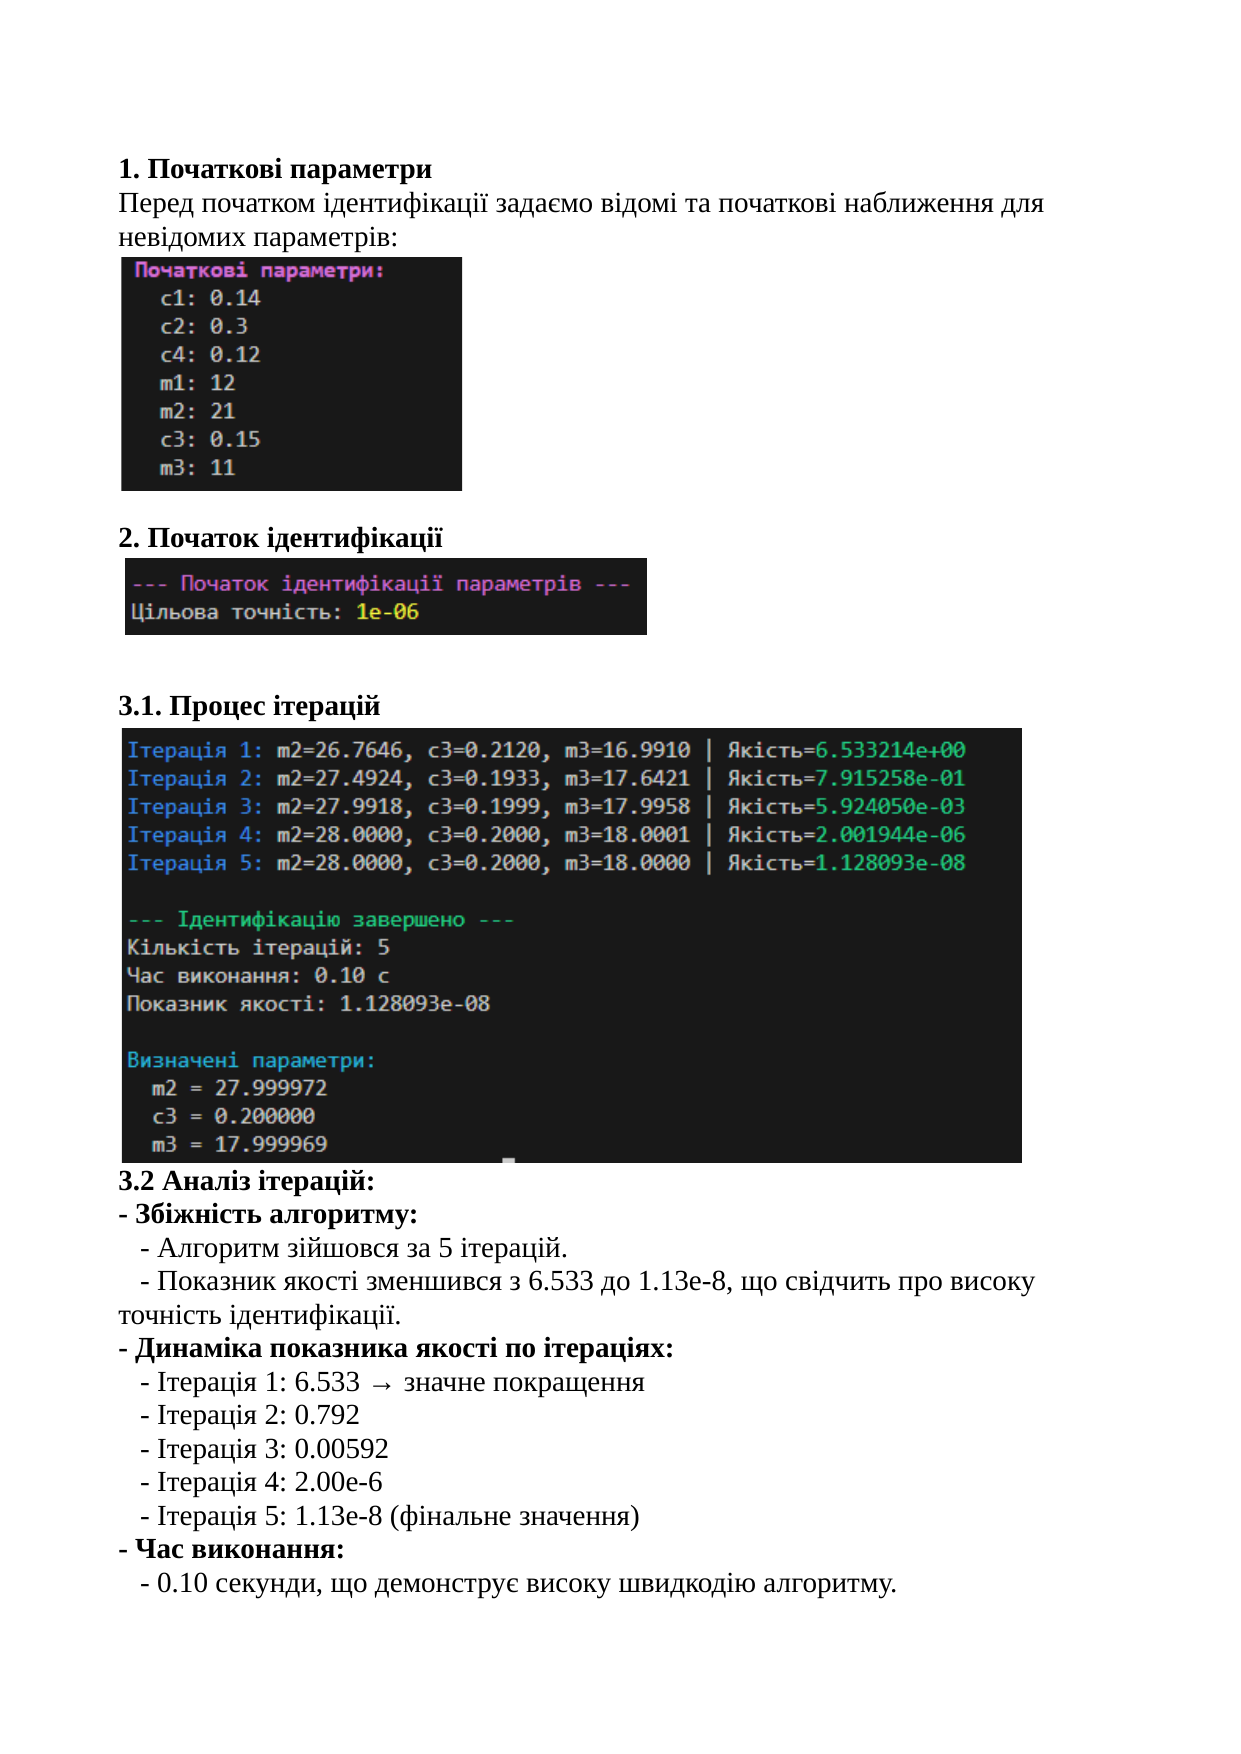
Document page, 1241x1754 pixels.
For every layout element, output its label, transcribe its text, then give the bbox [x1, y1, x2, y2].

text - Ітерація 2: 0.792 [118, 1397, 1122, 1431]
text Перед початком ідентифікації задаємо відомі та початкові наближення для невідомих параметрів: [118, 185, 1122, 252]
text 3.1. Процес ітерацій 3.2 Аналіз ітерацій: [118, 688, 1122, 1196]
text - Ітерація 4: 2.00e-6 [118, 1464, 1122, 1498]
text - Час виконання: [118, 1532, 1122, 1565]
text - Збіжність алгоритму: [118, 1196, 1122, 1230]
text - Алгоритм зійшовся за 5 ітерацій. [118, 1230, 1122, 1263]
text - Ітерація 3: 0.00592 [118, 1431, 1122, 1464]
picture [125, 558, 647, 635]
text - Динаміка показника якості по ітераціях: [118, 1330, 1122, 1364]
text - Ітерація 5: 1.13e-8 (фінальне значення) [118, 1498, 1122, 1532]
text - Показник якості зменшився з 6.533 до 1.13e-8, що свідчить про високу точність ідентифікації. [118, 1263, 1122, 1330]
text 2. Початок ідентифікації [118, 353, 1122, 554]
subtitle 1. Початкові параметри [118, 118, 1122, 185]
text - Ітерація 1: 6.533 → значне покращення [118, 1364, 1122, 1397]
text - 0.10 секунди, що демонструє високу швидкодію алгоритму. [118, 1565, 1122, 1599]
picture [121, 257, 463, 491]
picture [121, 728, 1022, 1163]
